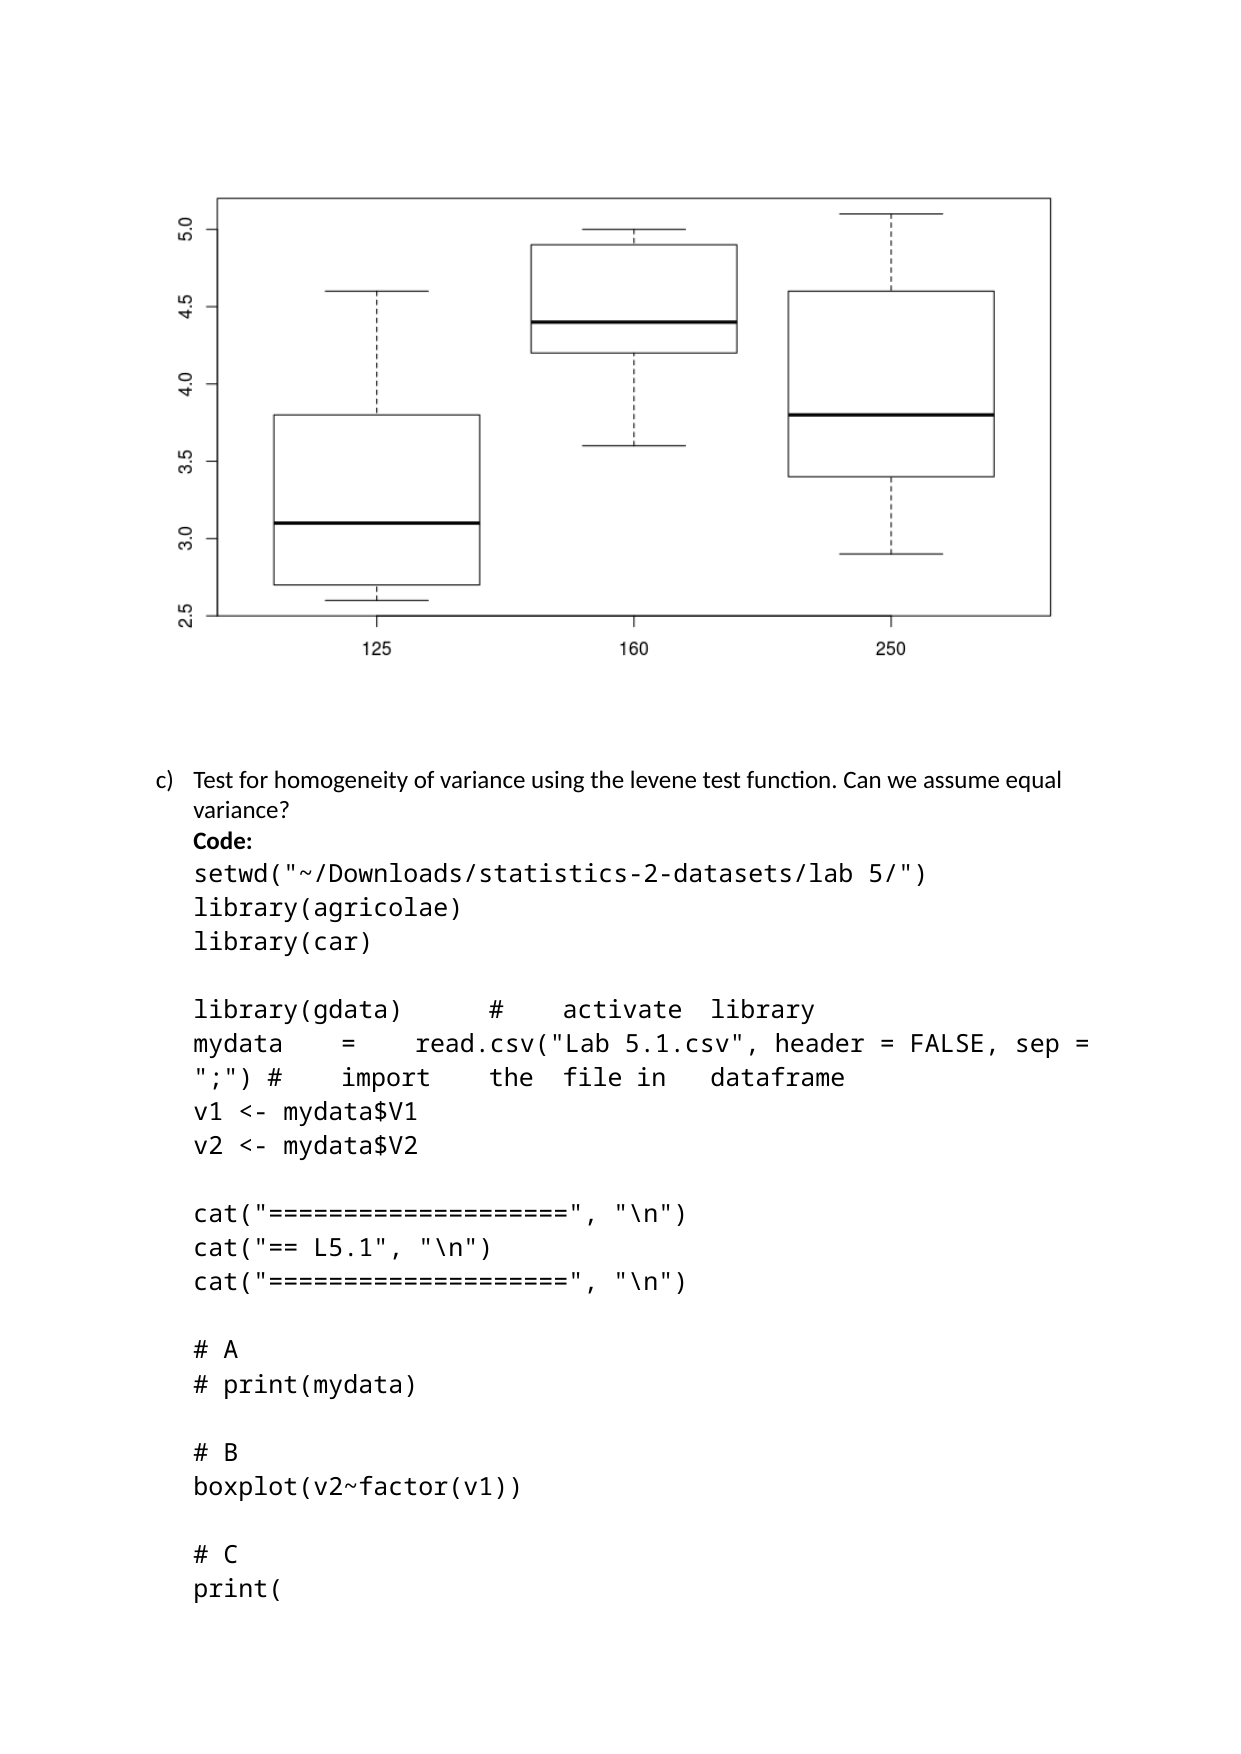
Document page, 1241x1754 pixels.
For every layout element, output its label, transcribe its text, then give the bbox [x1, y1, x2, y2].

list # A [193, 1332, 1122, 1366]
list library(agricolae) [193, 889, 1122, 923]
list # B [193, 1434, 1122, 1468]
list library(car) [193, 923, 1122, 957]
picture [129, 110, 1104, 734]
list Code: [156, 825, 1122, 855]
list v1 <- mydata$V1 [193, 1094, 1122, 1128]
list cat("== L5.1", "\n") [193, 1230, 1122, 1264]
list mydata = read.csv("Lab 5.1.csv", header = FALSE, sep = ";") # import the file in dataframe [193, 1026, 1122, 1094]
list Test for homogeneity of variance using the levene test function. Can we assume equal variance? [156, 764, 1122, 825]
list cat("====================", "\n") [193, 1264, 1122, 1298]
list # print(mydata) [193, 1366, 1122, 1400]
list v2 <- mydata$V2 [193, 1128, 1122, 1162]
list print( [193, 1571, 1122, 1605]
list cat("====================", "\n") [193, 1196, 1122, 1230]
list setwd("~/Downloads/statistics-2-datasets/lab 5/") [193, 855, 1122, 889]
list # C [193, 1537, 1122, 1571]
list library(gdata) # activate library [193, 992, 1122, 1026]
list boxplot(v2~factor(v1)) [193, 1468, 1122, 1502]
